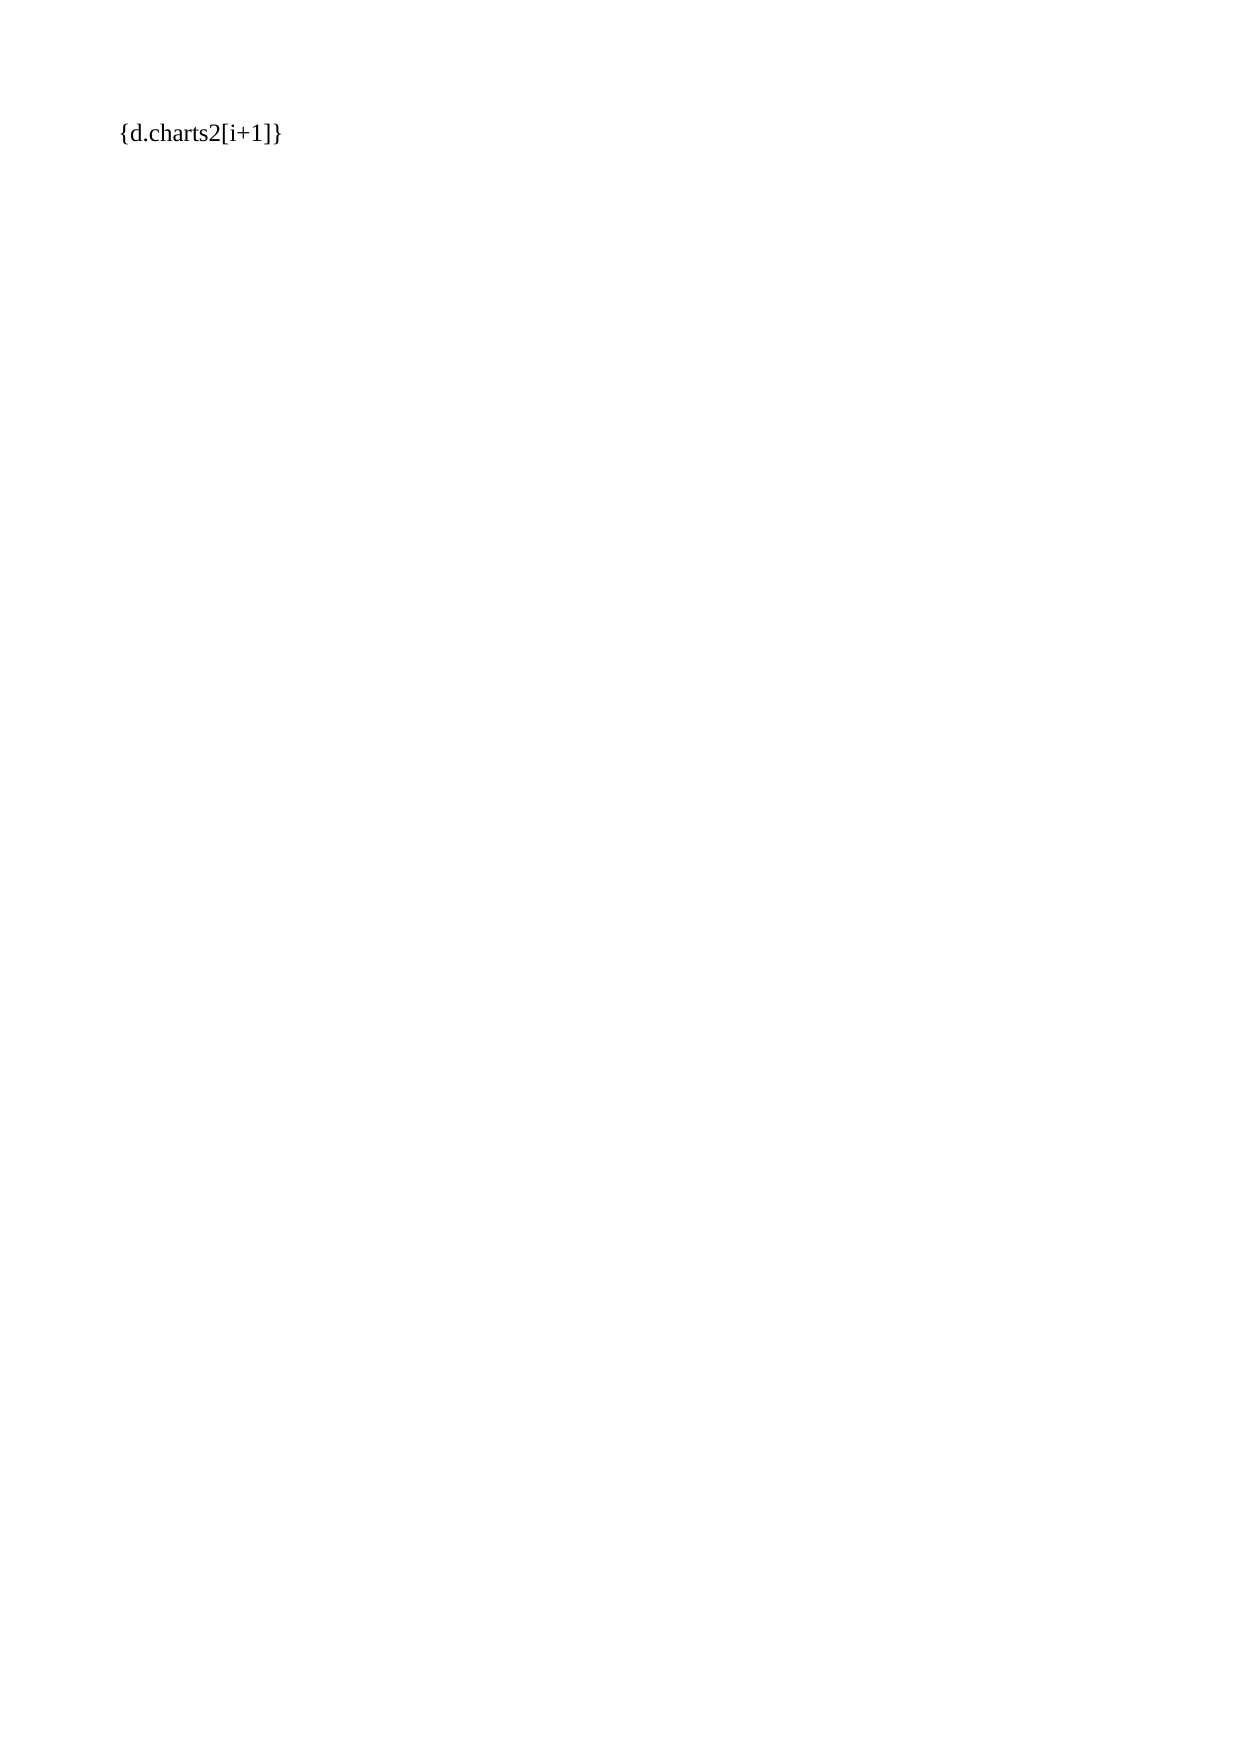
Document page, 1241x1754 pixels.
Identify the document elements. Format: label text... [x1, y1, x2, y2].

text {d.charts2[i+1]} [118, 118, 1122, 147]
